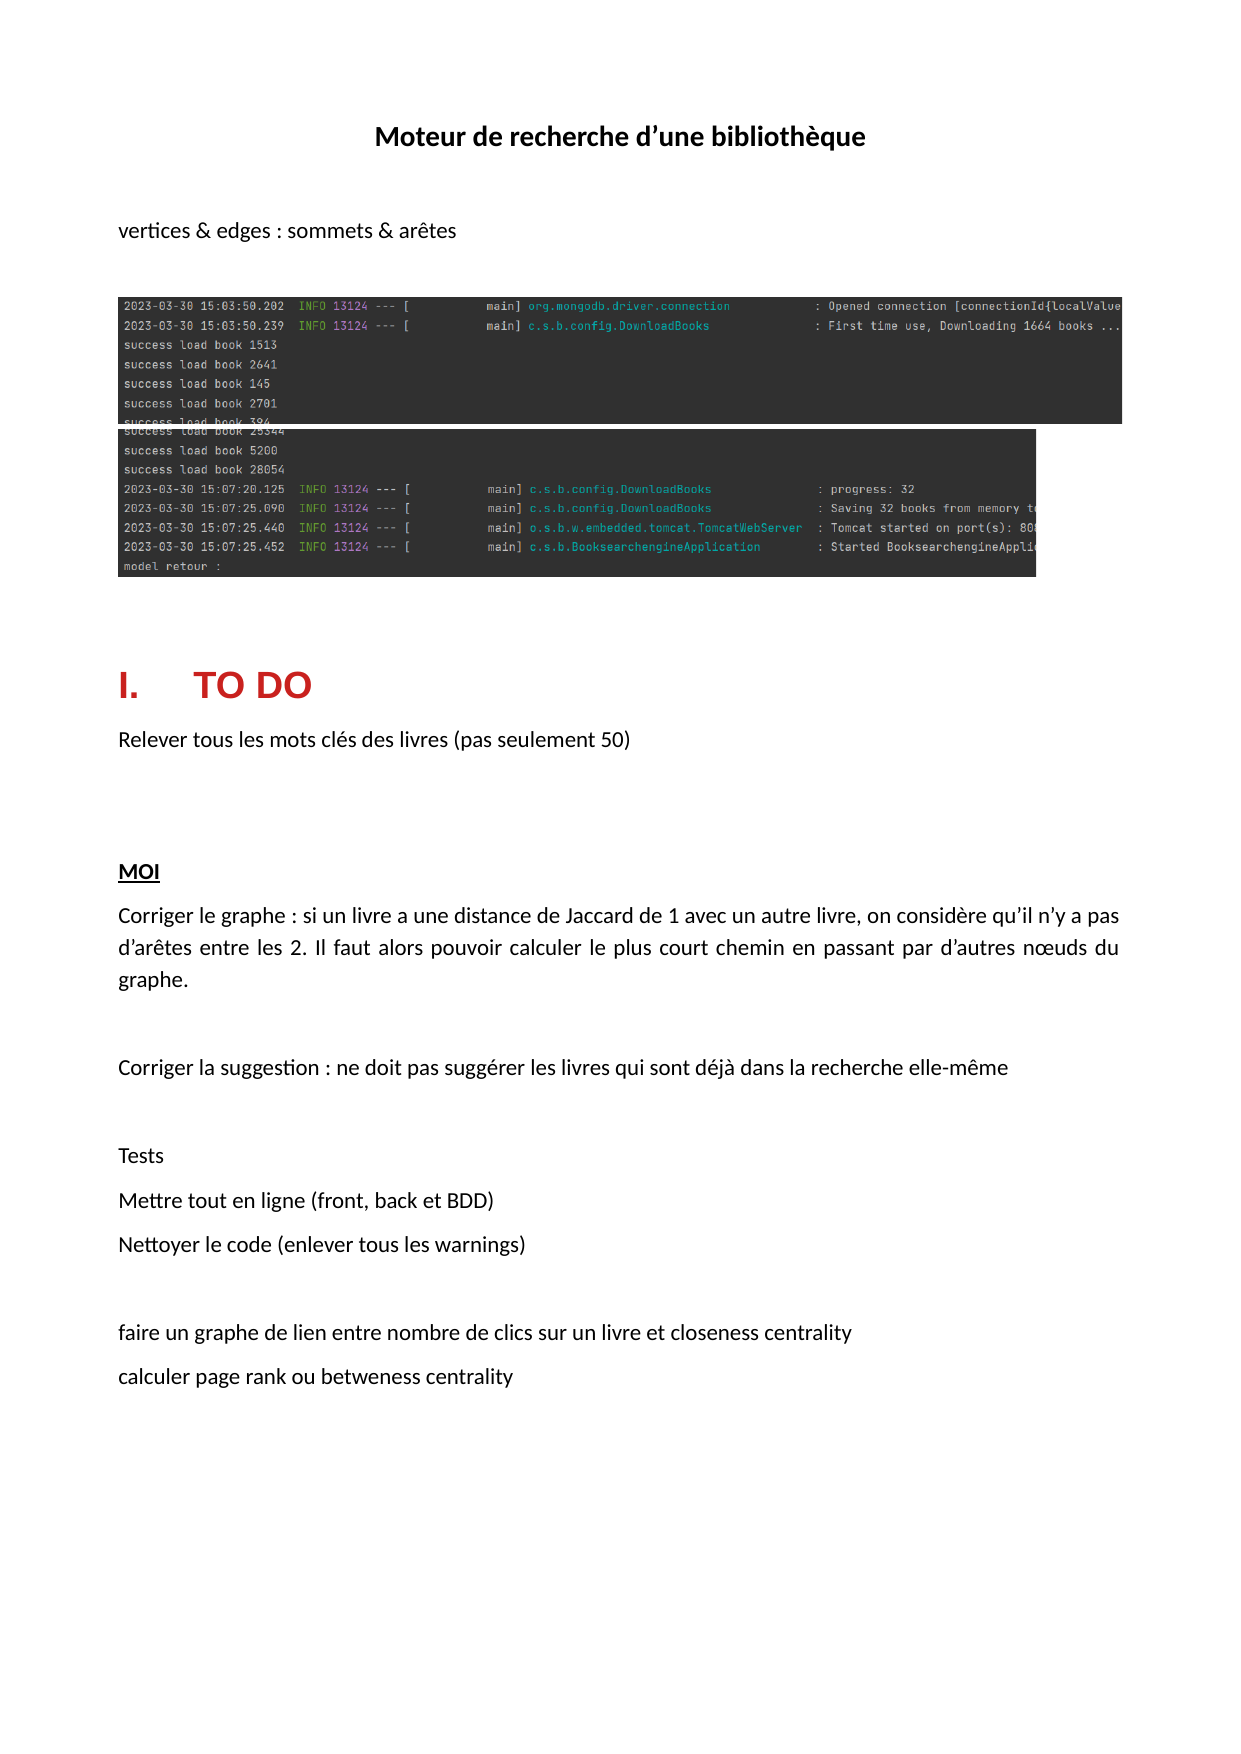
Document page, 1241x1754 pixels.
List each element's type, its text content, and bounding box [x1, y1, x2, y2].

text calculer page rank ou betweness centrality [118, 1362, 1122, 1390]
picture [118, 297, 1123, 424]
subtitle TO DO [118, 663, 1122, 706]
text faire un graphe de lien entre nombre de clics sur un livre et closeness centrality [118, 1318, 1122, 1346]
text Nettoyer le code (enlever tous les warnings) [118, 1230, 1122, 1258]
text Relever tous les mots clés des livres (pas seulement 50) [118, 725, 1122, 753]
text Corriger la suggestion : ne doit pas suggérer les livres qui sont déjà dans la recherche elle-même [118, 1053, 1122, 1082]
text MOI [118, 857, 1122, 885]
picture [118, 429, 1037, 577]
text Moteur de recherche d’une bibliothèque [118, 118, 1122, 154]
text Tests [118, 1142, 1122, 1170]
text Corriger le graphe : si un livre a une distance de Jaccard de 1 avec un autre livre, on considère qu’il n’y a pas d’arêtes entre les 2. Il faut alors pouvoir calculer le plus court chemin en passant par d’autres nœuds du graphe. [118, 901, 1122, 993]
text vertices & edges : sommets & arêtes [118, 216, 1122, 244]
text Mettre tout en ligne (front, back et BDD) [118, 1186, 1122, 1214]
